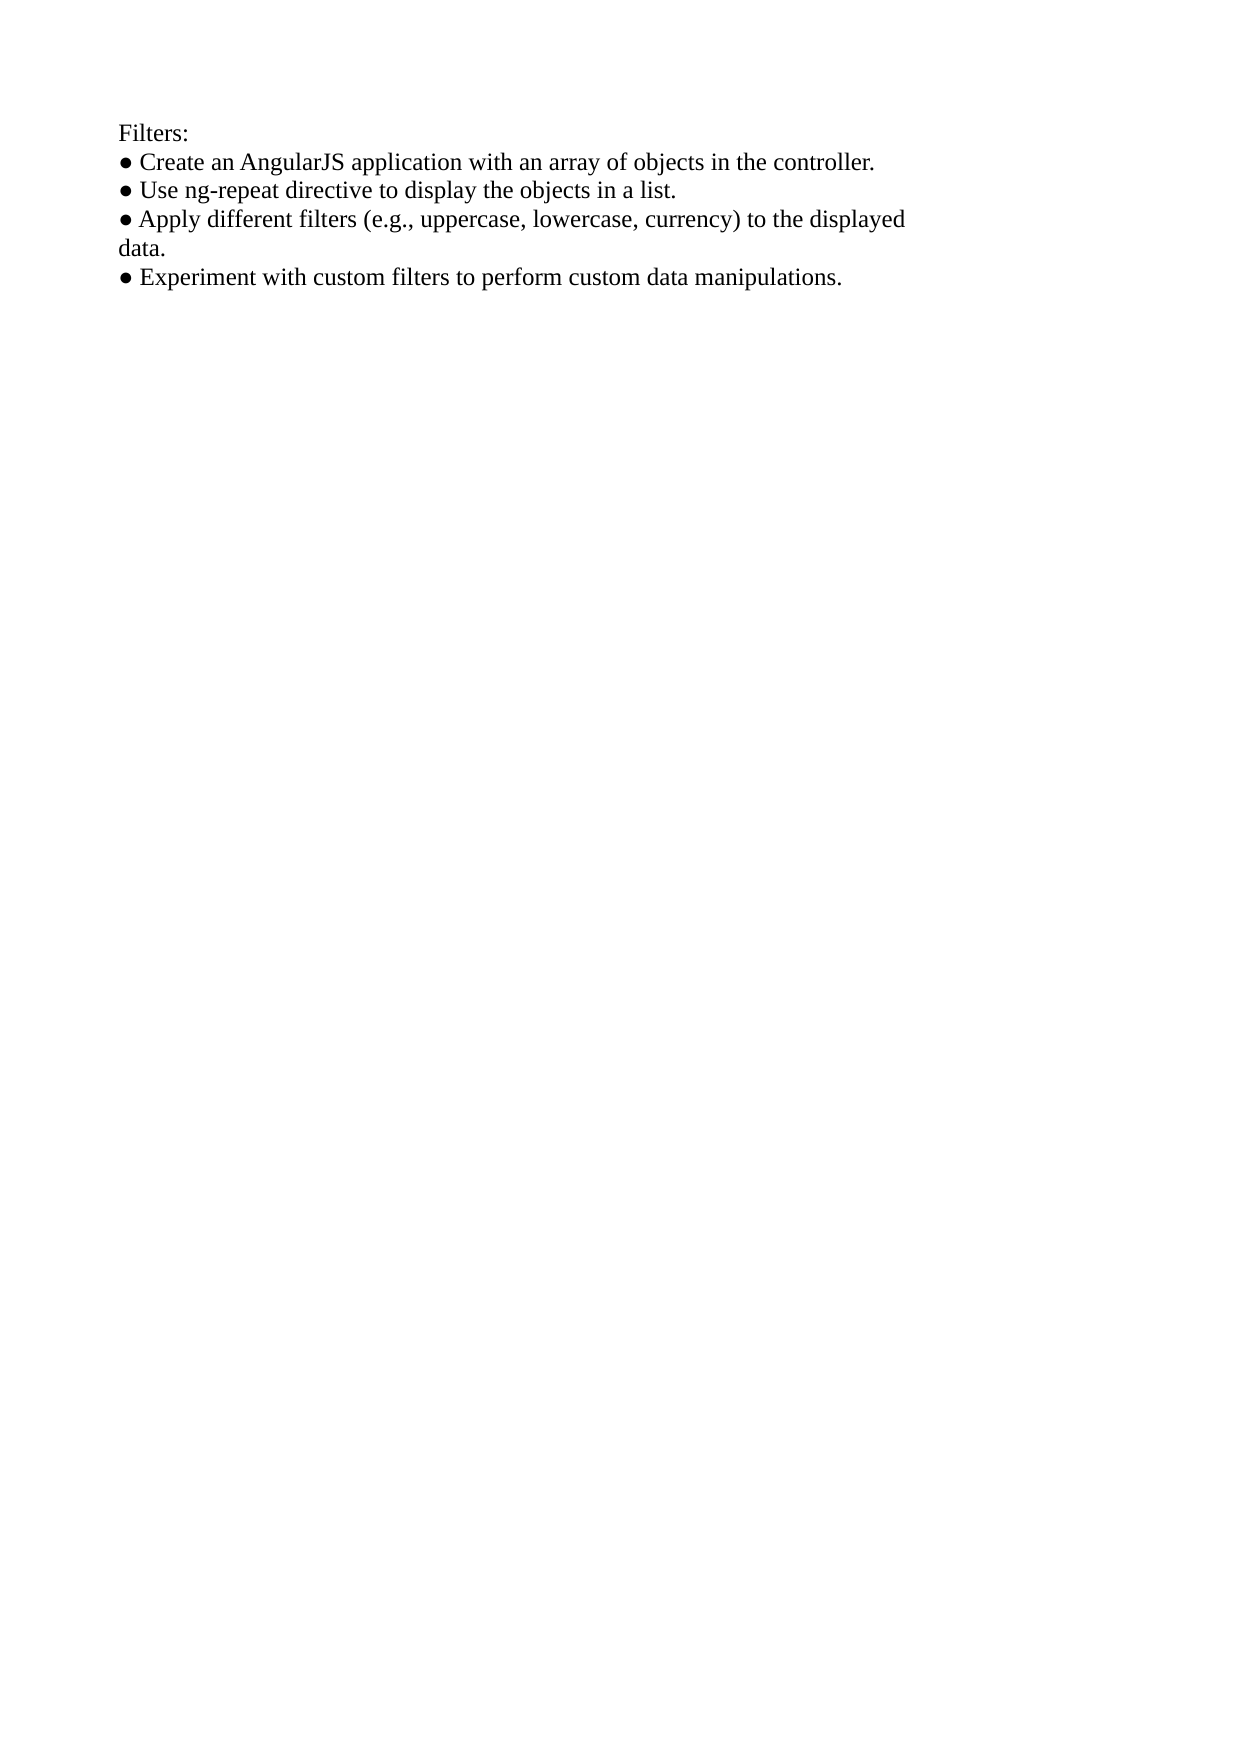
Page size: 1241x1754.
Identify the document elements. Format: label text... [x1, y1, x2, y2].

text ● Use ng-repeat directive to display the objects in a list. [118, 176, 1122, 204]
text ● Experiment with custom filters to perform custom data manipulations. [118, 262, 1122, 291]
text Filters: [118, 118, 1122, 147]
text ● Apply different filters (e.g., uppercase, lowercase, currency) to the displayed [118, 204, 1122, 233]
text data. [118, 233, 1122, 262]
text ● Create an AngularJS application with an array of objects in the controller. [118, 147, 1122, 176]
